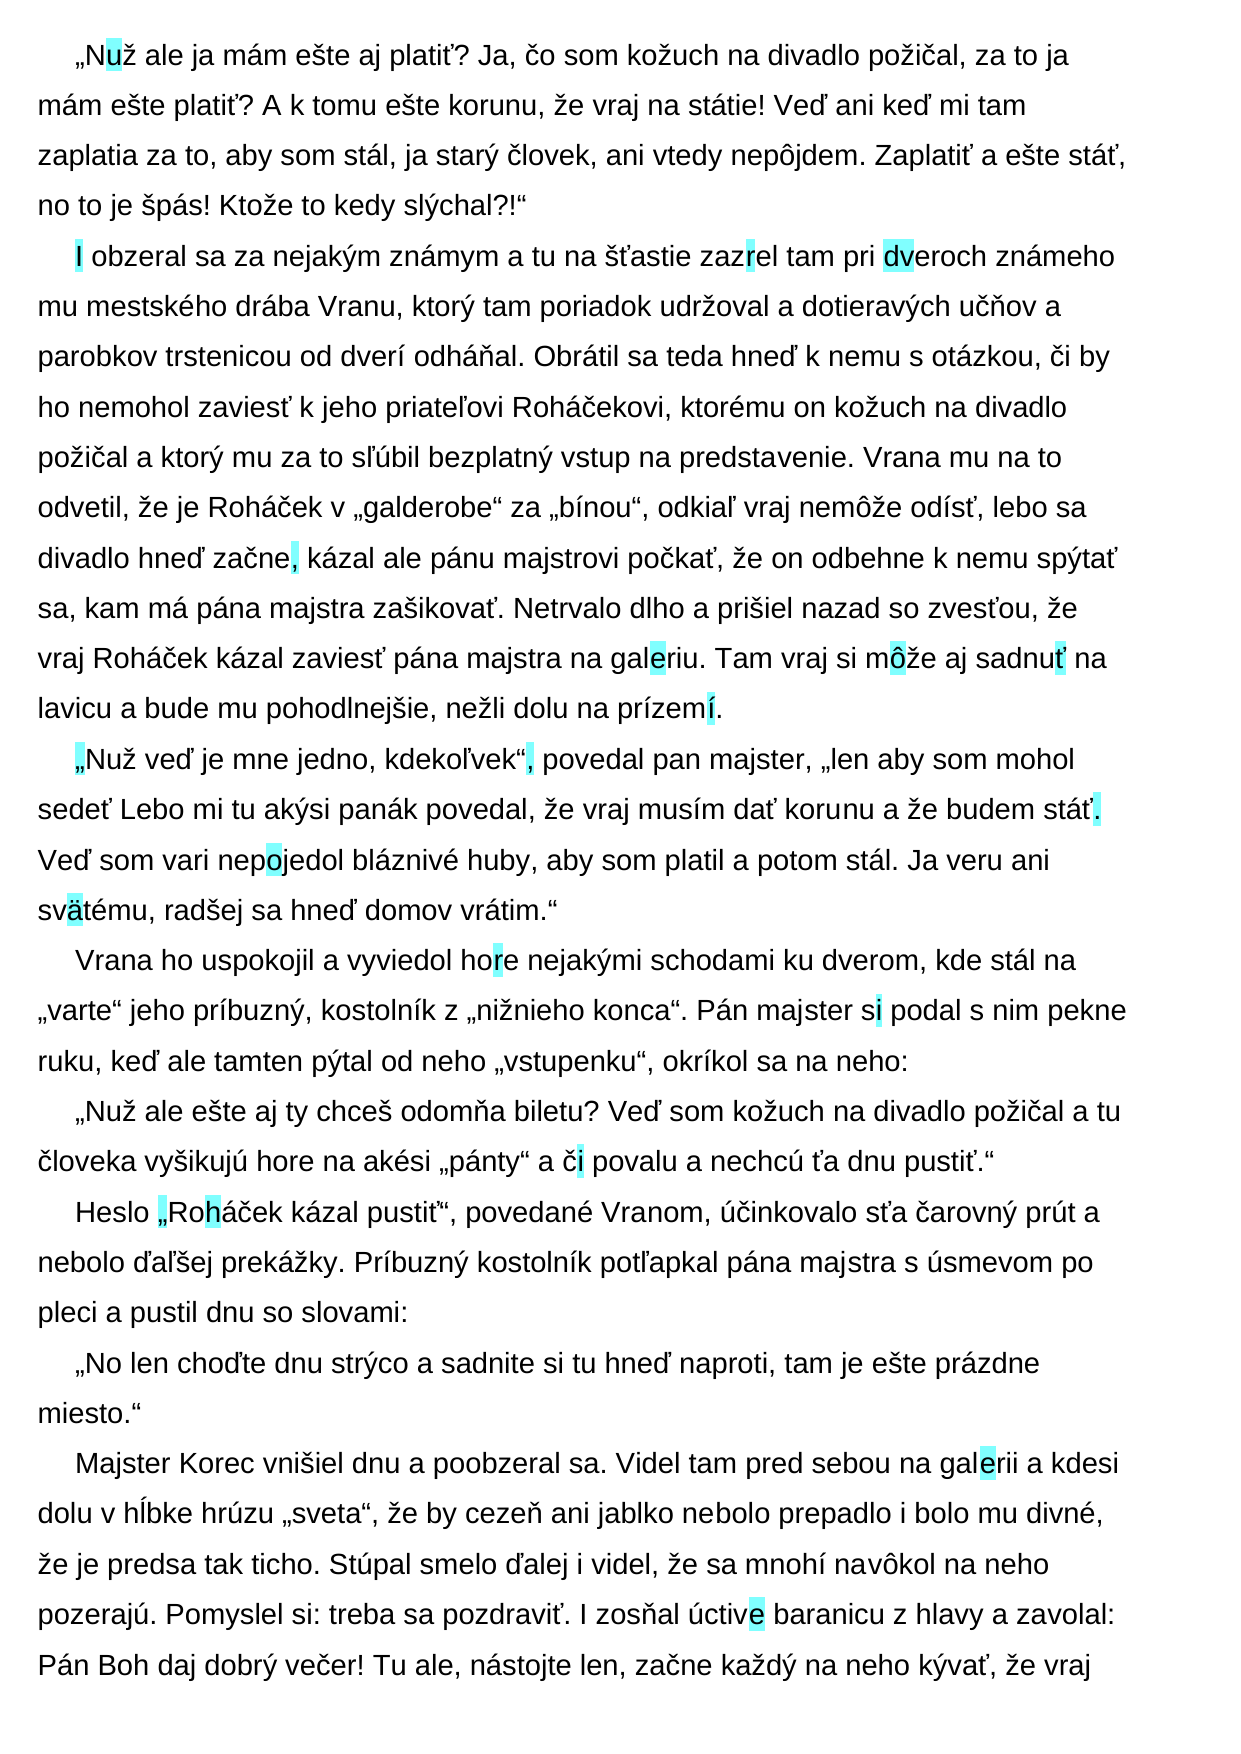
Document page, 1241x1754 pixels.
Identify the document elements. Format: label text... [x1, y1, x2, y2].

text I obzeral sa za nejakým známym a tu na šťastie zazrel tam pri dveroch známeho mu mestské­ho drába Vranu, ktorý tam poriadok udržoval a dotieravých učňov a parobkov trstenicou od dverí odháňal. Obrátil sa teda hneď k nemu s otázkou, či by ho nemohol zaviesť k jeho priateľovi Roháčekovi, ktorému on kožuch na divadlo požičal a ktorý mu za to sľúbil bezplatný vstup na predsta­venie. Vrana mu na to odvetil, že je Roháček v „galderobe“ za „bínou“, odkiaľ vraj nemôže odísť, lebo sa divadlo hneď začne, kázal ale pánu majstrovi počkať, že on odbehne k nemu spýtať sa, kam má pána majstra zašikovať. Netrvalo dlho a prišiel nazad so zvesťou, že vraj Roháček kázal zaviesť pána majstra na galeriu. Tam vraj si môže aj sadnuť na lavicu a bude mu pohodlnejšie, nežli dolu na prízemí. [37, 239, 1130, 725]
text Heslo „Roháček kázal pustiť“, povedané Vra­nom, účinkovalo sťa čarovný prút a nebolo ďaľšej prekážky. Príbuzný kostolník potľapkal pána maj­stra s úsmevom po pleci a pustil dnu so slovami: [37, 1195, 1130, 1329]
text Majster Korec vnišiel dnu a poobzeral sa. Videl tam pred sebou na galerii a kdesi dolu v hĺbke hrúzu „sveta“, že by cezeň ani jablko ne­bolo prepadlo i bolo mu divné, že je predsa tak ticho. Stúpal smelo ďalej i videl, že sa mnohí na­vôkol na neho pozerajú. Pomyslel si: treba sa pozdraviť. I zosňal úctive baranicu z hlavy a za­volal: Pán Boh daj dobrý večer! Tu ale, nástojte len, začne každý na neho kývať, že vraj [37, 1446, 1130, 1681]
text „Nuž veď je mne jedno, kdekoľvek“, povedal pan majster, „len aby som mohol sedeť Lebo mi tu akýsi panák povedal, že vraj musím dať koru­nu a že budem stáť. Veď som vari nepojedol bláznivé huby, aby som platil a potom stál. Ja veru ani svätému, radšej sa hneď domov vrátim.“ [37, 742, 1130, 926]
text „Nuž ale ešte aj ty chceš odomňa biletu? Veď som kožuch na divadlo požičal a tu človeka vyšikujú hore na akési „pánty“ a či povalu a nechcú ťa dnu pustiť.“ [37, 1094, 1130, 1178]
text „Nuž ale ja mám ešte aj platiť? Ja, čo som kožuch na divadlo požičal, za to ja mám ešte platiť? A k tomu ešte korunu, že vraj na státie! Veď ani keď mi tam zaplatia za to, aby som stál, ja starý človek, ani vtedy nepôjdem. Zaplatiť a ešte stáť, no to je špás! Ktože to kedy slýchal?!“ [37, 37, 1130, 222]
text „No len choďte dnu strýco a sadnite si tu hneď naproti, tam je ešte prázdne miesto.“ [37, 1346, 1130, 1429]
text Vrana ho uspokojil a vyviedol hore nejakými schodami ku dverom, kde stál na „varte“ jeho príbuzný, kostolník z „nižnieho konca“. Pán maj­ster si podal s nim pekne ruku, keď ale tamten pýtal od neho „vstupenku“, okríkol sa na neho: [37, 943, 1130, 1077]
